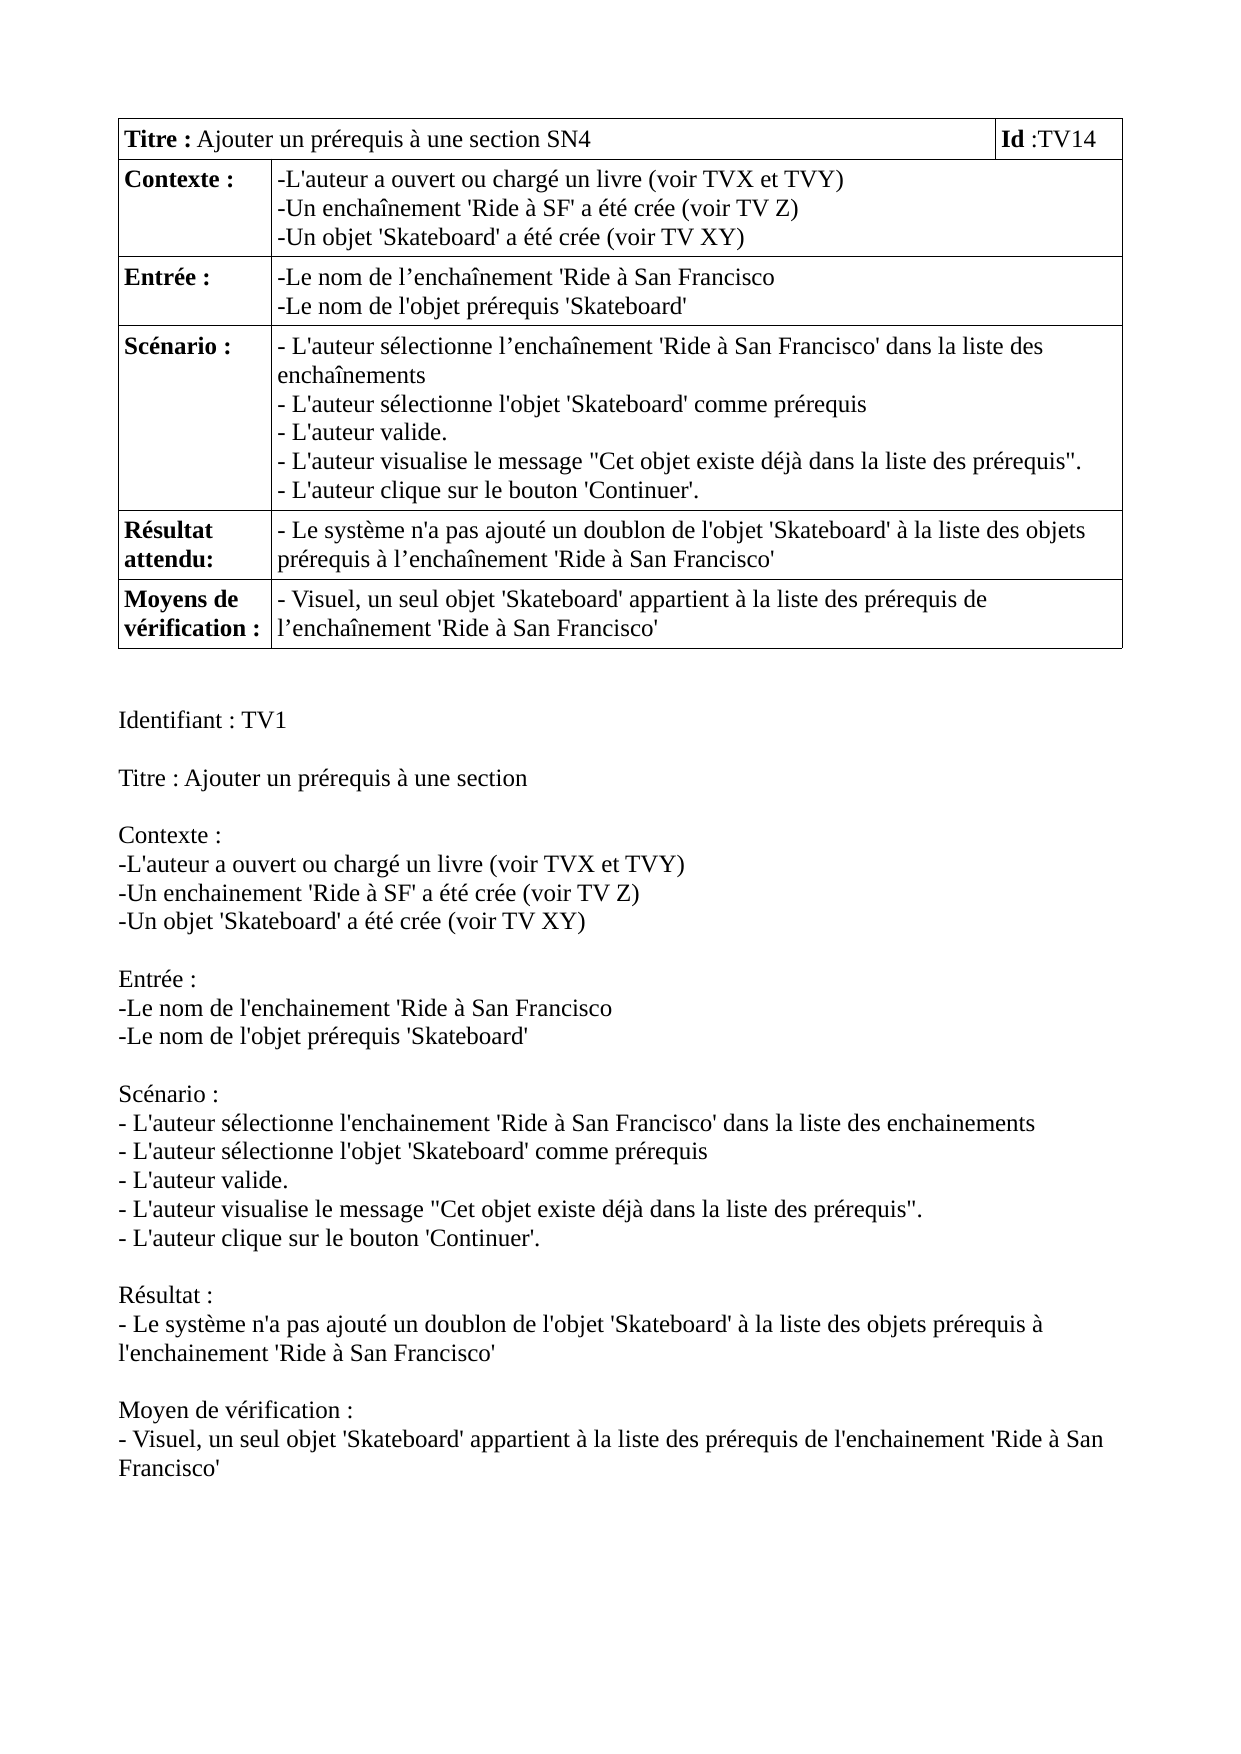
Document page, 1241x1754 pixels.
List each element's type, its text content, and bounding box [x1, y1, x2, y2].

text Entrée : [118, 964, 1122, 993]
table_cell - Le système n'a pas ajouté un doublon de l'objet 'Skateboard' à la liste des objets prérequis à l’enchaînement 'Ride à San Francisco' [272, 511, 1122, 578]
text - L'auteur sélectionne l'objet 'Skateboard' comme prérequis [118, 1136, 1122, 1165]
table_cell Moyens de vérification : [119, 580, 271, 648]
text -Le nom de l'objet prérequis 'Skateboard' [118, 1021, 1122, 1050]
text - Visuel, un seul objet 'Skateboard' appartient à la liste des prérequis de l'enchainement 'Ride à San Francisco' [118, 1424, 1122, 1481]
text - L'auteur valide. [118, 1165, 1122, 1194]
text Moyen de vérification : [118, 1395, 1122, 1424]
table_cell Entrée : [119, 257, 271, 325]
table_cell Résultat attendu: [119, 511, 271, 578]
table_header Contexte : [119, 160, 271, 256]
text -Un enchainement 'Ride à SF' a été crée (voir TV Z) [118, 878, 1122, 906]
text Identifiant : TV1 [118, 705, 1122, 734]
table_cell - Visuel, un seul objet 'Skateboard' appartient à la liste des prérequis de l’enchaînement 'Ride à San Francisco' [272, 580, 1122, 648]
table_cell Scénario : [119, 326, 271, 509]
table_header Titre : Ajouter un prérequis à une section SN4 [119, 119, 995, 158]
text Contexte : [118, 820, 1122, 849]
table_cell - L'auteur sélectionne l’enchaînement 'Ride à San Francisco' dans la liste des enchaînements - L'auteur sélectionne l'objet 'Skateboard' comme prérequis - L'auteur valide. - L'auteur visualise le message "Cet objet existe déjà dans la liste des prérequis". - L'auteur clique sur le bouton 'Continuer'. [272, 326, 1122, 509]
table_header Id :TV14 [996, 119, 1122, 158]
table_header -L'auteur a ouvert ou chargé un livre (voir TVX et TVY) -Un enchaînement 'Ride à SF' a été crée (voir TV Z) -Un objet 'Skateboard' a été crée (voir TV XY) [272, 160, 1122, 256]
text -L'auteur a ouvert ou chargé un livre (voir TVX et TVY) [118, 849, 1122, 878]
text -Un objet 'Skateboard' a été crée (voir TV XY) [118, 906, 1122, 935]
text -Le nom de l'enchainement 'Ride à San Francisco [118, 993, 1122, 1021]
text - L'auteur visualise le message "Cet objet existe déjà dans la liste des prérequis". [118, 1194, 1122, 1223]
text - L'auteur sélectionne l'enchainement 'Ride à San Francisco' dans la liste des enchainements [118, 1108, 1122, 1136]
text Scénario : [118, 1079, 1122, 1108]
text Titre : Ajouter un prérequis à une section [118, 763, 1122, 791]
table_cell -Le nom de l’enchaînement 'Ride à San Francisco -Le nom de l'objet prérequis 'Skateboard' [272, 257, 1122, 325]
text - L'auteur clique sur le bouton 'Continuer'. [118, 1223, 1122, 1251]
text Résultat : [118, 1280, 1122, 1309]
text - Le système n'a pas ajouté un doublon de l'objet 'Skateboard' à la liste des objets prérequis à l'enchainement 'Ride à San Francisco' [118, 1309, 1122, 1366]
